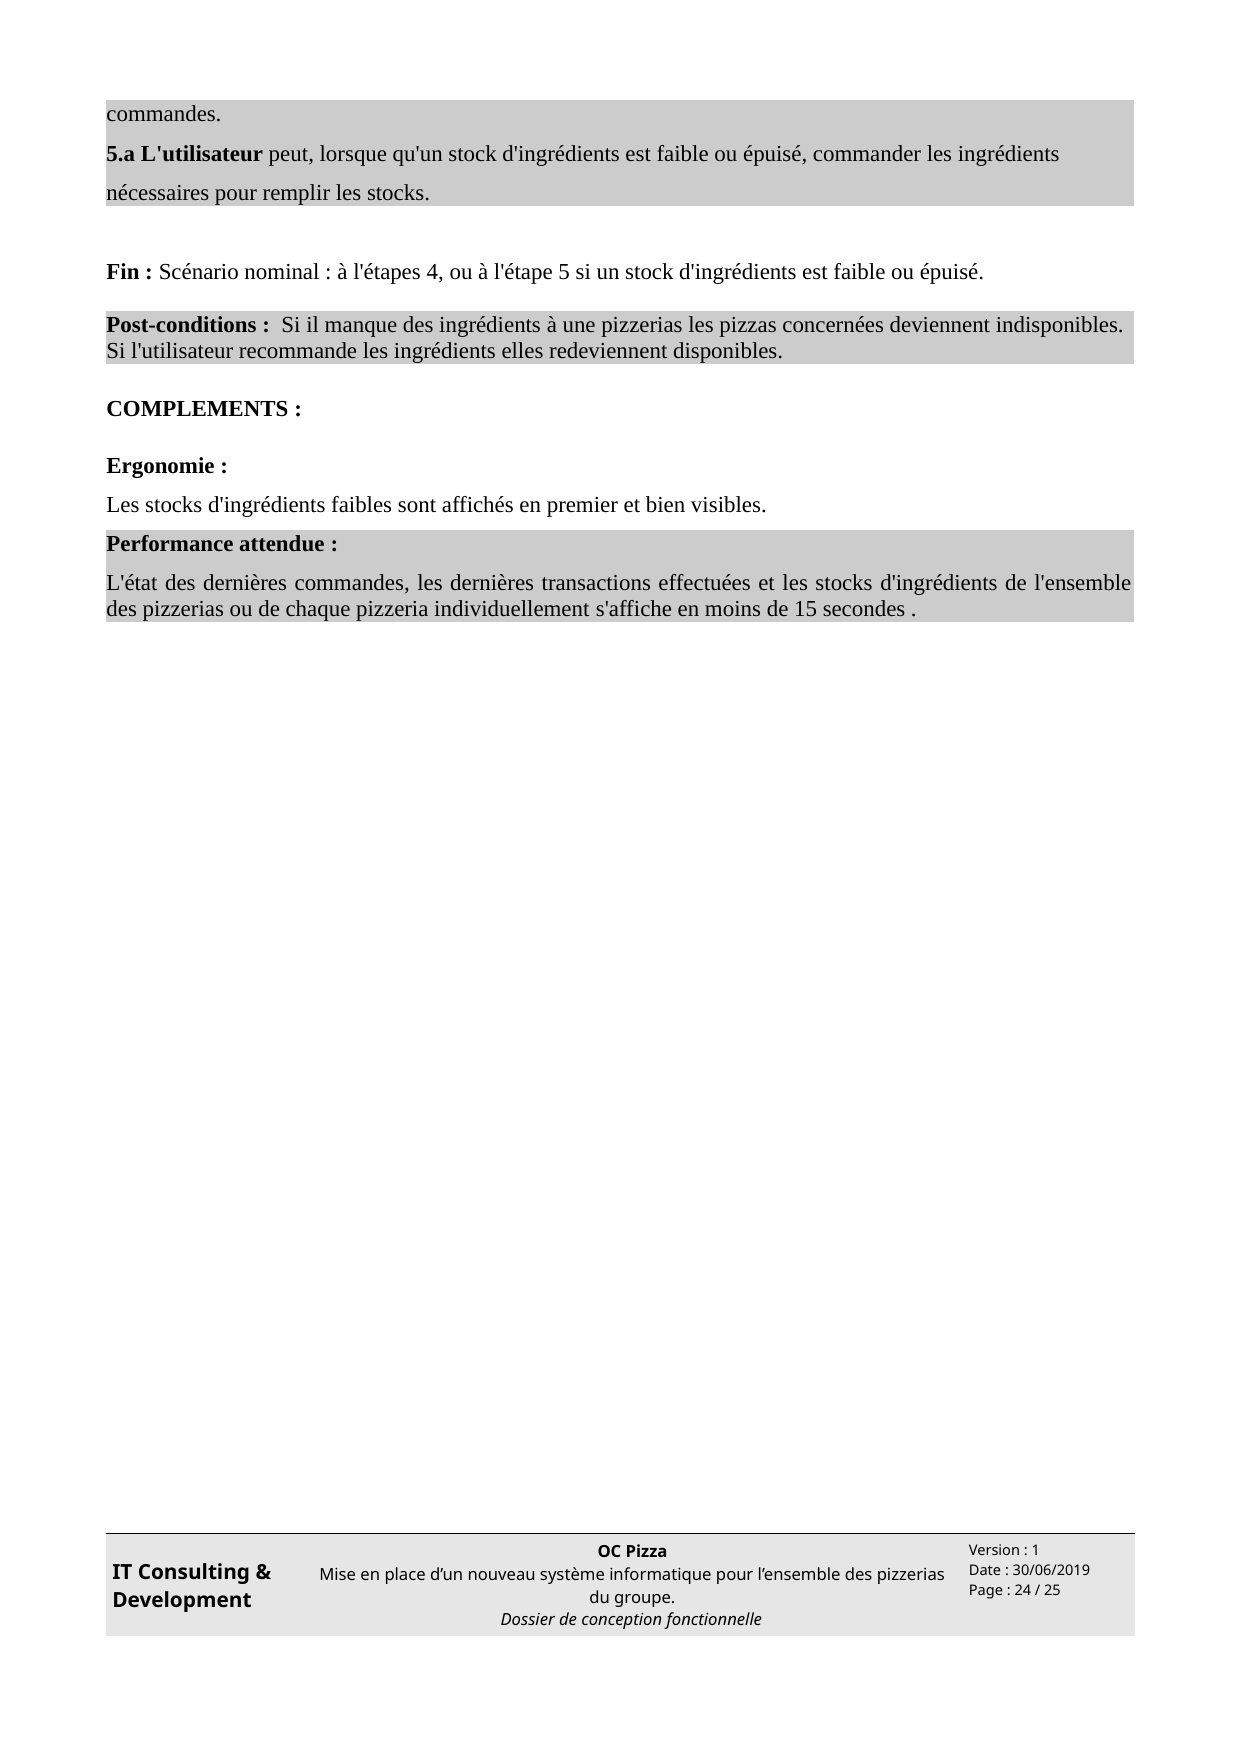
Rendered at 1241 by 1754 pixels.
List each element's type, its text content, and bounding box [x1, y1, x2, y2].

text COMPLEMENTS : [106, 395, 1134, 421]
text commandes. [106, 100, 1134, 127]
text L'état des dernières commandes, les dernières transactions effectuées et les stocks d'ingrédients de l'ensemble des pizzerias ou de chaque pizzeria individuellement s'affiche en moins de 15 secondes . [106, 569, 1134, 622]
text Fin : Scénario nominal : à l'étapes 4, ou à l'étape 5 si un stock d'ingrédients est faible ou épuisé. [106, 258, 1134, 285]
text Ergonomie : [106, 453, 1134, 479]
text Performance attendue : [106, 530, 1134, 557]
text 5.a L'utilisateur peut, lorsque qu'un stock d'ingrédients est faible ou épuisé, commander les ingrédients nécessaires pour remplir les stocks. [106, 140, 1134, 206]
text Post-conditions : Si il manque des ingrédients à une pizzerias les pizzas concernées deviennent indisponibles. Si l'utilisateur recommande les ingrédients elles redeviennent disponibles. [106, 311, 1134, 364]
text Les stocks d'ingrédients faibles sont affichés en premier et bien visibles. [106, 491, 1134, 518]
